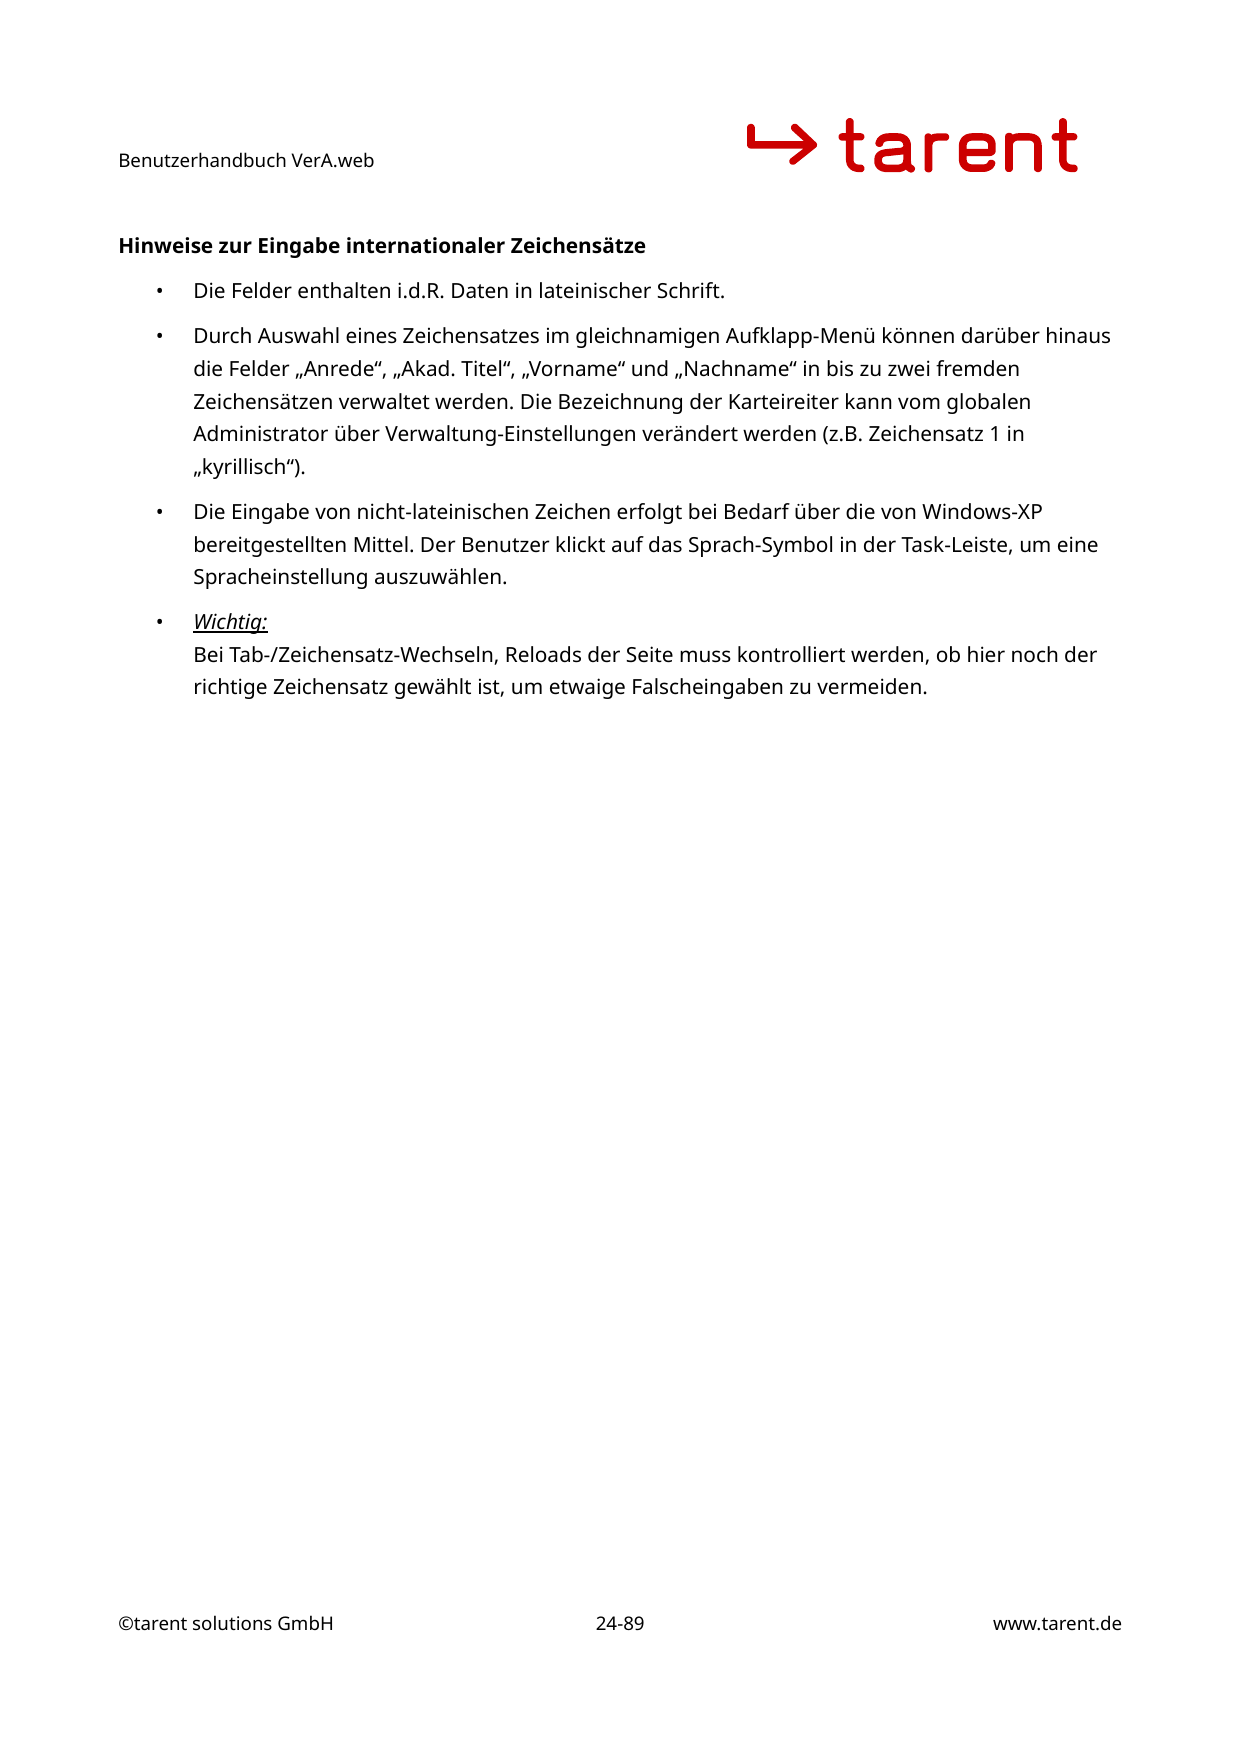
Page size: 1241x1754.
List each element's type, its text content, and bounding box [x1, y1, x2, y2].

list Wichtig: Bei Tab-/Zeichensatz-Wechseln, Reloads der Seite muss kontrolliert werden, ob hier noch der richtige Zeichensatz gewählt ist, um etwaige Falscheingaben zu vermeiden. [156, 607, 1122, 701]
list Die Eingabe von nicht-lateinischen Zeichen erfolgt bei Bedarf über die von Windows-XP bereitgestellten Mittel. Der Benutzer klickt auf das Sprach-Symbol in der Task-Leiste, um eine Spracheinstellung auszuwählen. [156, 497, 1122, 591]
list Die Felder enthalten i.d.R. Daten in lateinischer Schrift. [156, 277, 1122, 305]
list Durch Auswahl eines Zeichensatzes im gleichnamigen Aufklapp-Menü können darüber hinaus die Felder „Anrede“, „Akad. Titel“, „Vorname“ und „Nachname“ in bis zu zwei fremden Zeichensätzen verwaltet werden. Die Bezeichnung der Karteireiter kann vom globalen Administrator über Verwaltung-Einstellungen verändert werden (z.B. Zeichensatz 1 in „kyrillisch“). [156, 322, 1122, 481]
text Hinweise zur Eingabe internationaler Zeichensätze [118, 232, 1122, 260]
